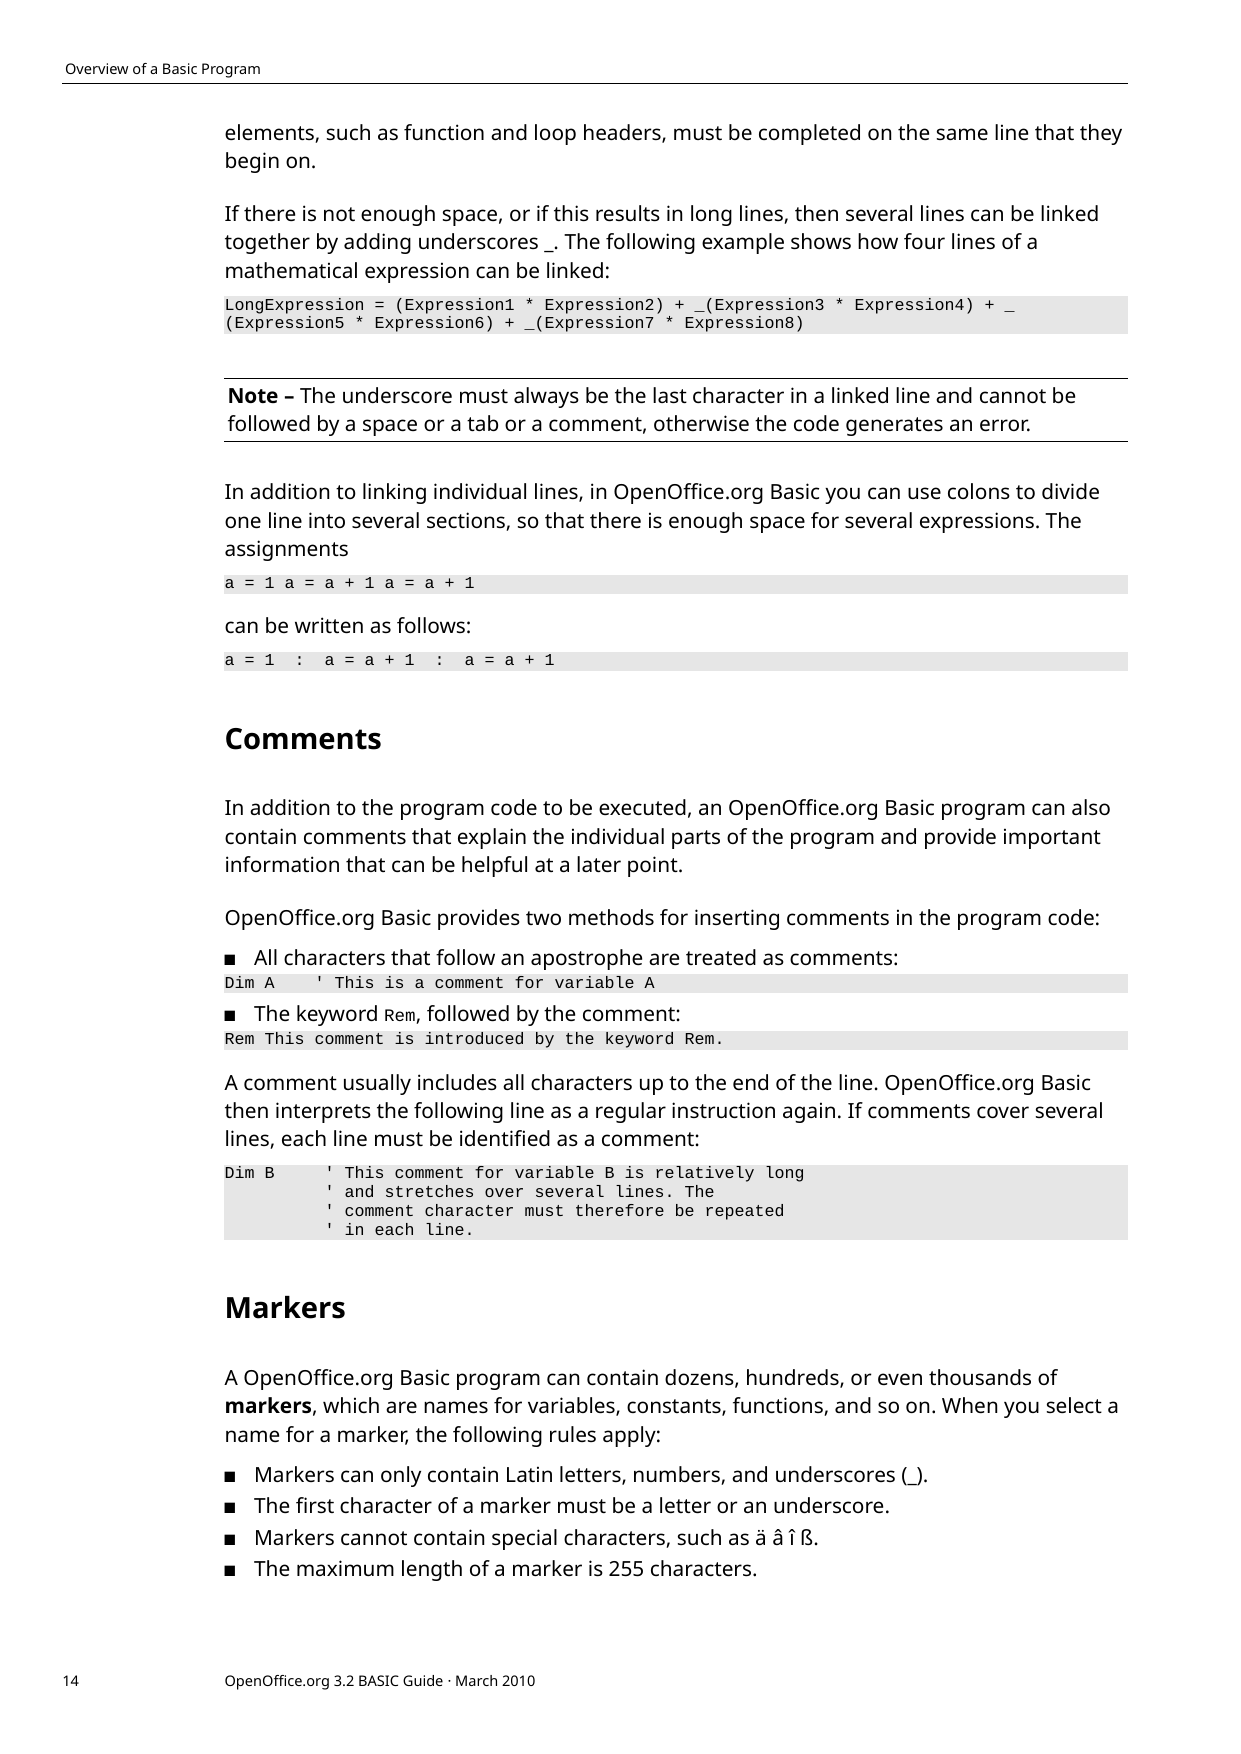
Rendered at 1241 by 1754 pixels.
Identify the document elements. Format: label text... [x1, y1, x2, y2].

list Dim A ' This is a comment for variable A [224, 974, 1128, 993]
text In addition to linking individual lines, in OpenOffice.org Basic you can use colons to divide one line into several sections, so that there is enough space for several expressions. The assignments [224, 477, 1128, 563]
text A OpenOffice.org Basic program can contain dozens, hundreds, or even thousands of markers, which are names for variables, constants, functions, and so on. When you select a name for a marker, the following rules apply: [224, 1363, 1128, 1448]
text can be written as follows: [224, 612, 1128, 640]
list All characters that follow an apostrophe are treated as comments: [224, 943, 1128, 972]
subtitle Comments [224, 718, 1128, 758]
text OpenOffice.org Basic provides two methods for inserting comments in the program code: [224, 903, 1128, 931]
text A comment usually includes all characters up to the end of the line. OpenOffice.org Basic then interprets the following line as a regular instruction again. If comments cover several lines, each line must be identified as a comment: [224, 1068, 1128, 1153]
text Dim B ' This comment for variable B is relatively long ' and stretches over several lines. The ' comment character must therefore be repeated ' in each line. [224, 1165, 1128, 1240]
text elements, such as function and loop headers, must be completed on the same line that they begin on. [224, 118, 1128, 175]
list The keyword Rem, followed by the comment: [224, 999, 1128, 1028]
text If there is not enough space, or if this results in long lines, then several lines can be linked together by adding underscores _. The following example shows how four lines of a mathematical expression can be linked: [224, 199, 1128, 284]
subtitle Markers [224, 1288, 1128, 1327]
list Rem This comment is introduced by the keyword Rem. [224, 1031, 1128, 1050]
text LongExpression = (Expression1 * Expression2) + _(Expression3 * Expression4) + _ (Expression5 * Expression6) + _(Expression7 * Expression8) [224, 296, 1128, 334]
list The maximum length of a marker is 255 characters. [224, 1554, 1128, 1583]
list The first character of a marker must be a letter or an underscore. [224, 1492, 1128, 1520]
text a = 1 a = a + 1 a = a + 1 [224, 575, 1128, 594]
list Markers can only contain Latin letters, numbers, and underscores (_). [224, 1460, 1128, 1489]
list The underscore must always be the last character in a linked line and cannot be followed by a space or a tab or a comment, otherwise the code generates an error. [224, 379, 1128, 441]
text a = 1 : a = a + 1 : a = a + 1 [224, 652, 1128, 671]
text In addition to the program code to be executed, an OpenOffice.org Basic program can also contain comments that explain the individual parts of the program and provide important information that can be helpful at a later point. [224, 793, 1128, 879]
list Markers cannot contain special characters, such as ä â î ß. [224, 1523, 1128, 1552]
